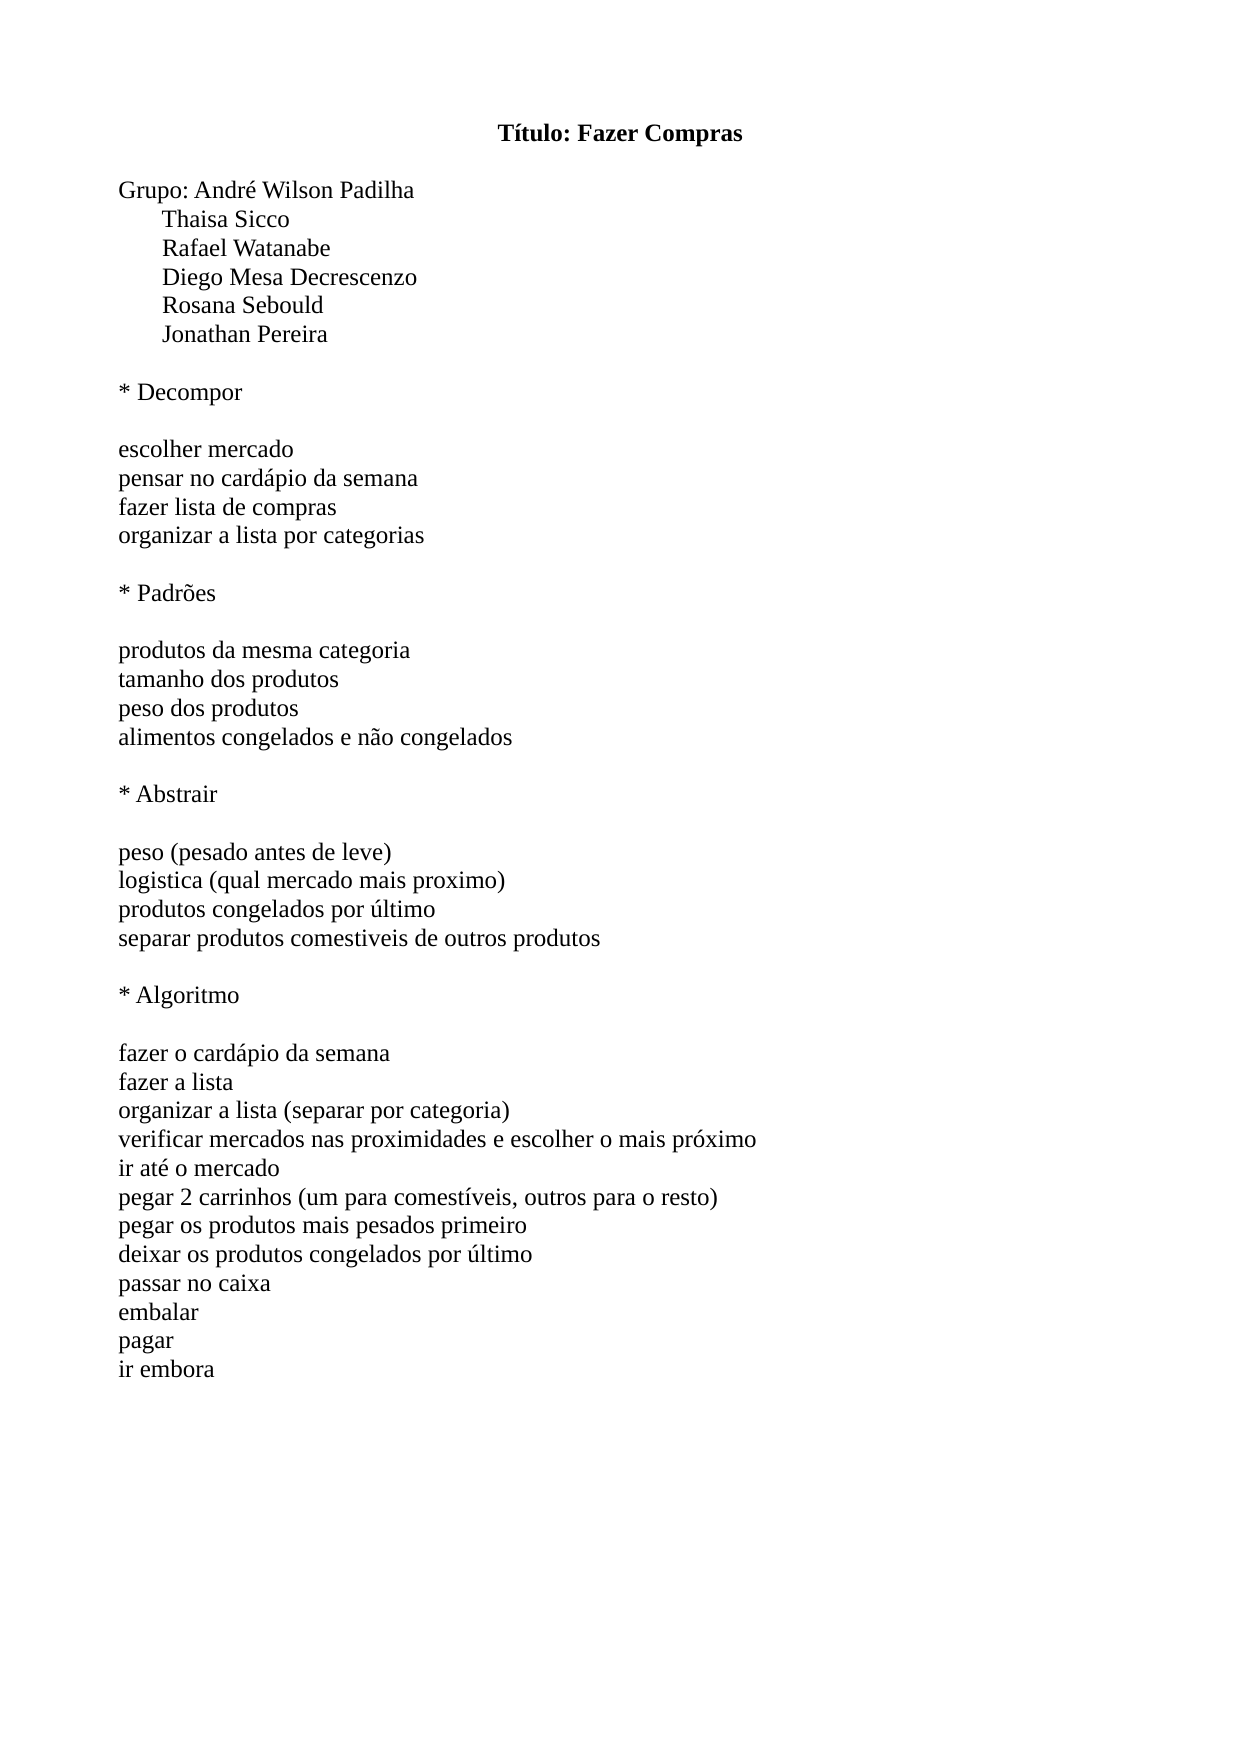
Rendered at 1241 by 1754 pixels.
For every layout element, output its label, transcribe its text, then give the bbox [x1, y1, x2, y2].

text logistica (qual mercado mais proximo) [118, 866, 1122, 894]
text produtos congelados por último [118, 894, 1122, 923]
text peso (pesado antes de leve) [118, 837, 1122, 866]
text Diego Mesa Decrescenzo [118, 262, 1122, 291]
text Grupo: André Wilson Padilha [118, 176, 1122, 204]
text ir embora [118, 1354, 1122, 1383]
text * Abstrair [118, 779, 1122, 808]
text organizar a lista (separar por categoria) [118, 1096, 1122, 1124]
text Rafael Watanabe [118, 233, 1122, 262]
text Jonathan Pereira [118, 319, 1122, 348]
text fazer o cardápio da semana [118, 1038, 1122, 1067]
text Rosana Sebould [118, 291, 1122, 319]
text embalar [118, 1297, 1122, 1326]
text pensar no cardápio da semana [118, 463, 1122, 492]
text separar produtos comestiveis de outros produtos [118, 923, 1122, 952]
text deixar os produtos congelados por último [118, 1239, 1122, 1268]
text passar no caixa [118, 1268, 1122, 1297]
text * Padrões [118, 578, 1122, 607]
text fazer lista de compras [118, 492, 1122, 521]
text Thaisa Sicco [118, 204, 1122, 233]
text * Decompor [118, 377, 1122, 406]
text verificar mercados nas proximidades e escolher o mais próximo [118, 1124, 1122, 1153]
text pegar os produtos mais pesados primeiro [118, 1211, 1122, 1239]
text Título: Fazer Compras [118, 118, 1122, 147]
text organizar a lista por categorias [118, 521, 1122, 549]
text pagar [118, 1326, 1122, 1354]
text ir até o mercado [118, 1153, 1122, 1182]
text pegar 2 carrinhos (um para comestíveis, outros para o resto) [118, 1182, 1122, 1211]
text escolher mercado [118, 434, 1122, 463]
text tamanho dos produtos [118, 664, 1122, 693]
text * Algoritmo [118, 981, 1122, 1009]
text fazer a lista [118, 1067, 1122, 1096]
text produtos da mesma categoria [118, 636, 1122, 664]
text peso dos produtos [118, 693, 1122, 722]
text alimentos congelados e não congelados [118, 722, 1122, 751]
